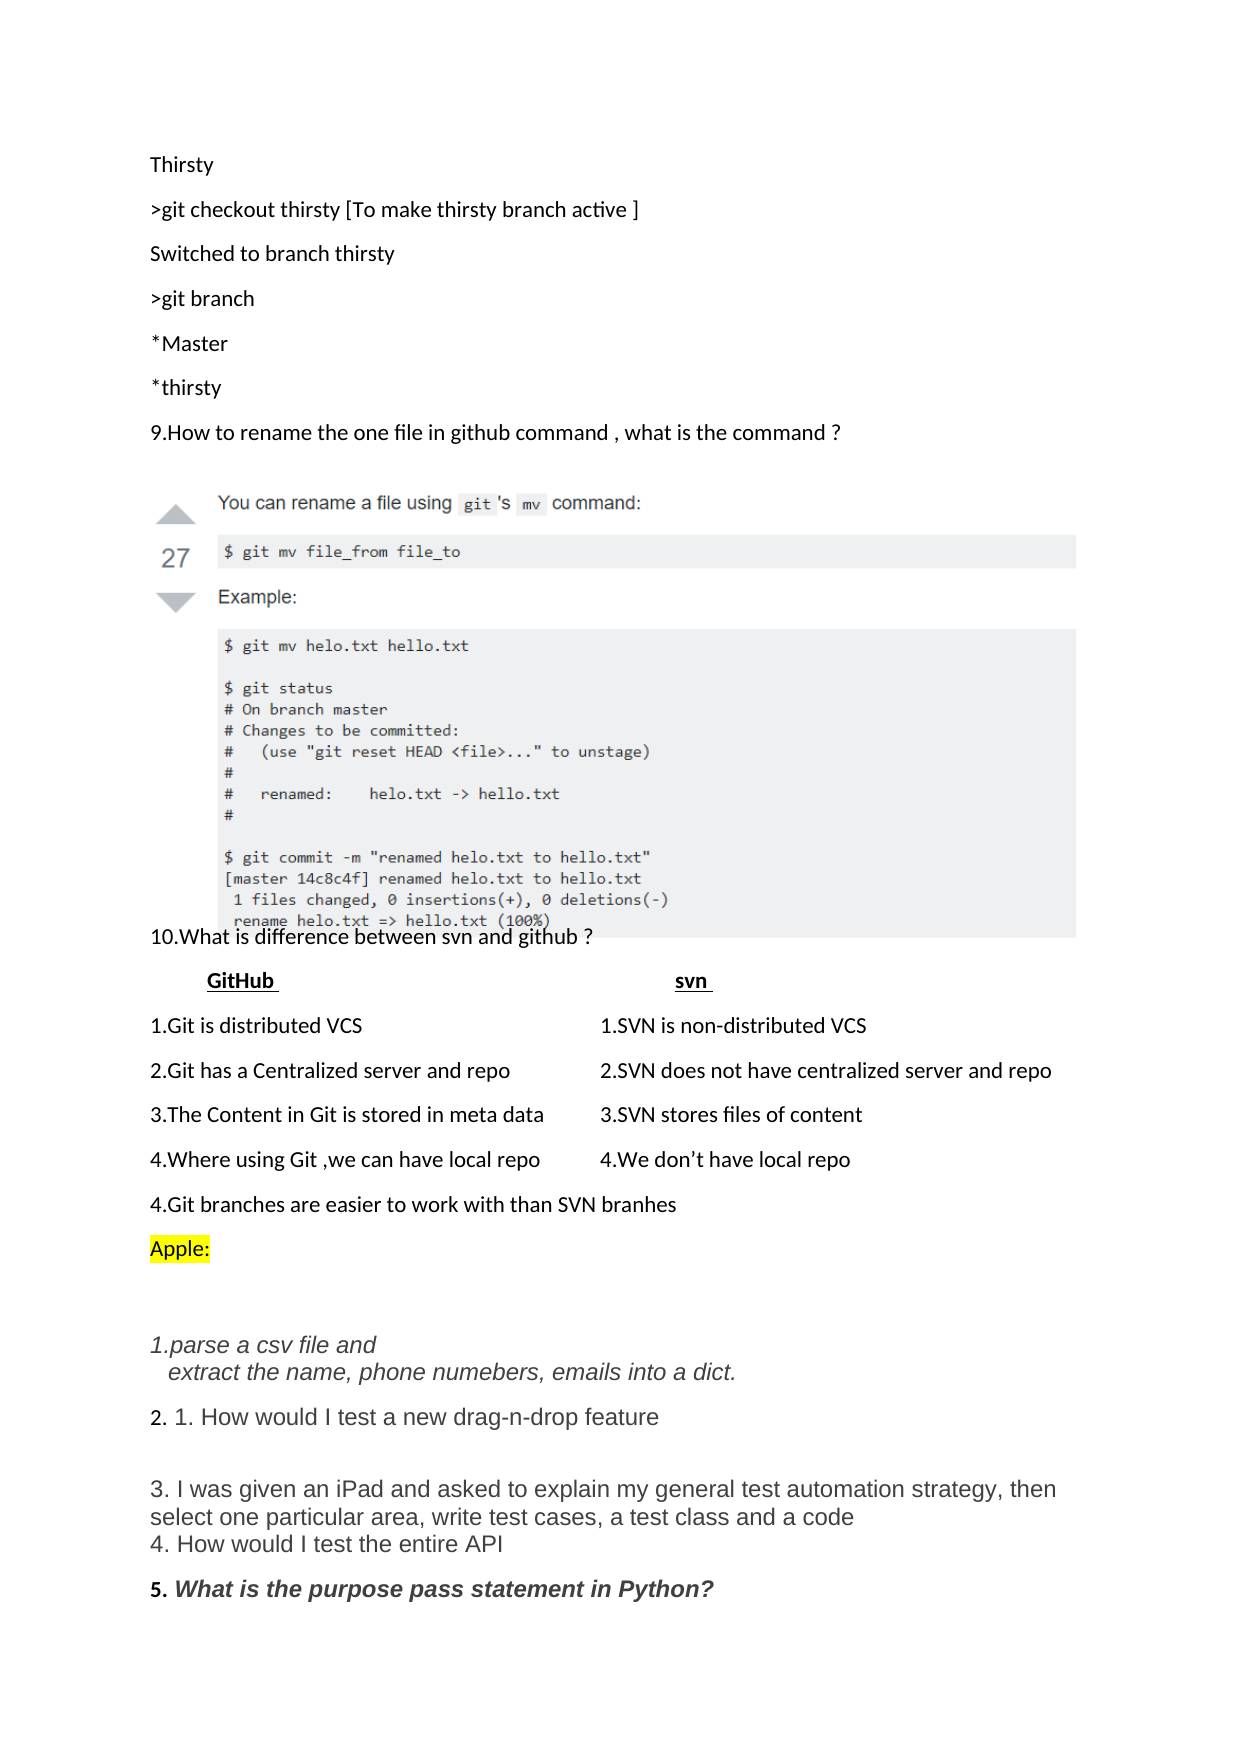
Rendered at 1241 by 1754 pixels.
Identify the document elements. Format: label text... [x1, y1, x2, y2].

text *thirsty [150, 373, 1090, 401]
text GitHub svn [150, 966, 1090, 994]
text 3. I was given an iPad and asked to explain my general test automation strategy, then select one particular area, write test cases, a test class and a code 4. How would I test the entire API [150, 1447, 1090, 1558]
text Apple: [150, 1234, 1090, 1263]
text 9.How to rename the one file in github command , what is the command ? [150, 418, 1090, 446]
text 10.What is difference between svn and github ? [150, 463, 1090, 485]
text >git checkout thirsty [To make thirsty branch active ] [150, 195, 1090, 223]
text >git branch [150, 284, 1090, 312]
text 2. 1. How would I test a new drag-n-drop feature [150, 1403, 1090, 1431]
text 3.The Content in Git is stored in meta data 3.SVN stores files of content [150, 1101, 1090, 1128]
text 10.What is difference between svn and github ? [150, 944, 1090, 950]
text 4.Where using Git ,we can have local repo 4.We don’t have local repo [150, 1145, 1090, 1173]
text 1.Git is distributed VCS 1.SVN is non-distributed VCS [150, 1011, 1090, 1039]
text 4.Git branches are easier to work with than SVN branhes [150, 1190, 1090, 1218]
text *Master [150, 329, 1090, 357]
text 5. What is the purpose pass statement in Python? [150, 1574, 1090, 1603]
text Switched to branch thirsty [150, 239, 1090, 267]
subtitle 1.parse a csv file and [150, 1324, 1090, 1358]
text 2.Git has a Centralized server and repo 2.SVN does not have centralized server and repo [150, 1056, 1090, 1084]
text Thirsty [150, 150, 1090, 178]
text extract the name, phone numebers, emails into a dict. [150, 1358, 1090, 1386]
